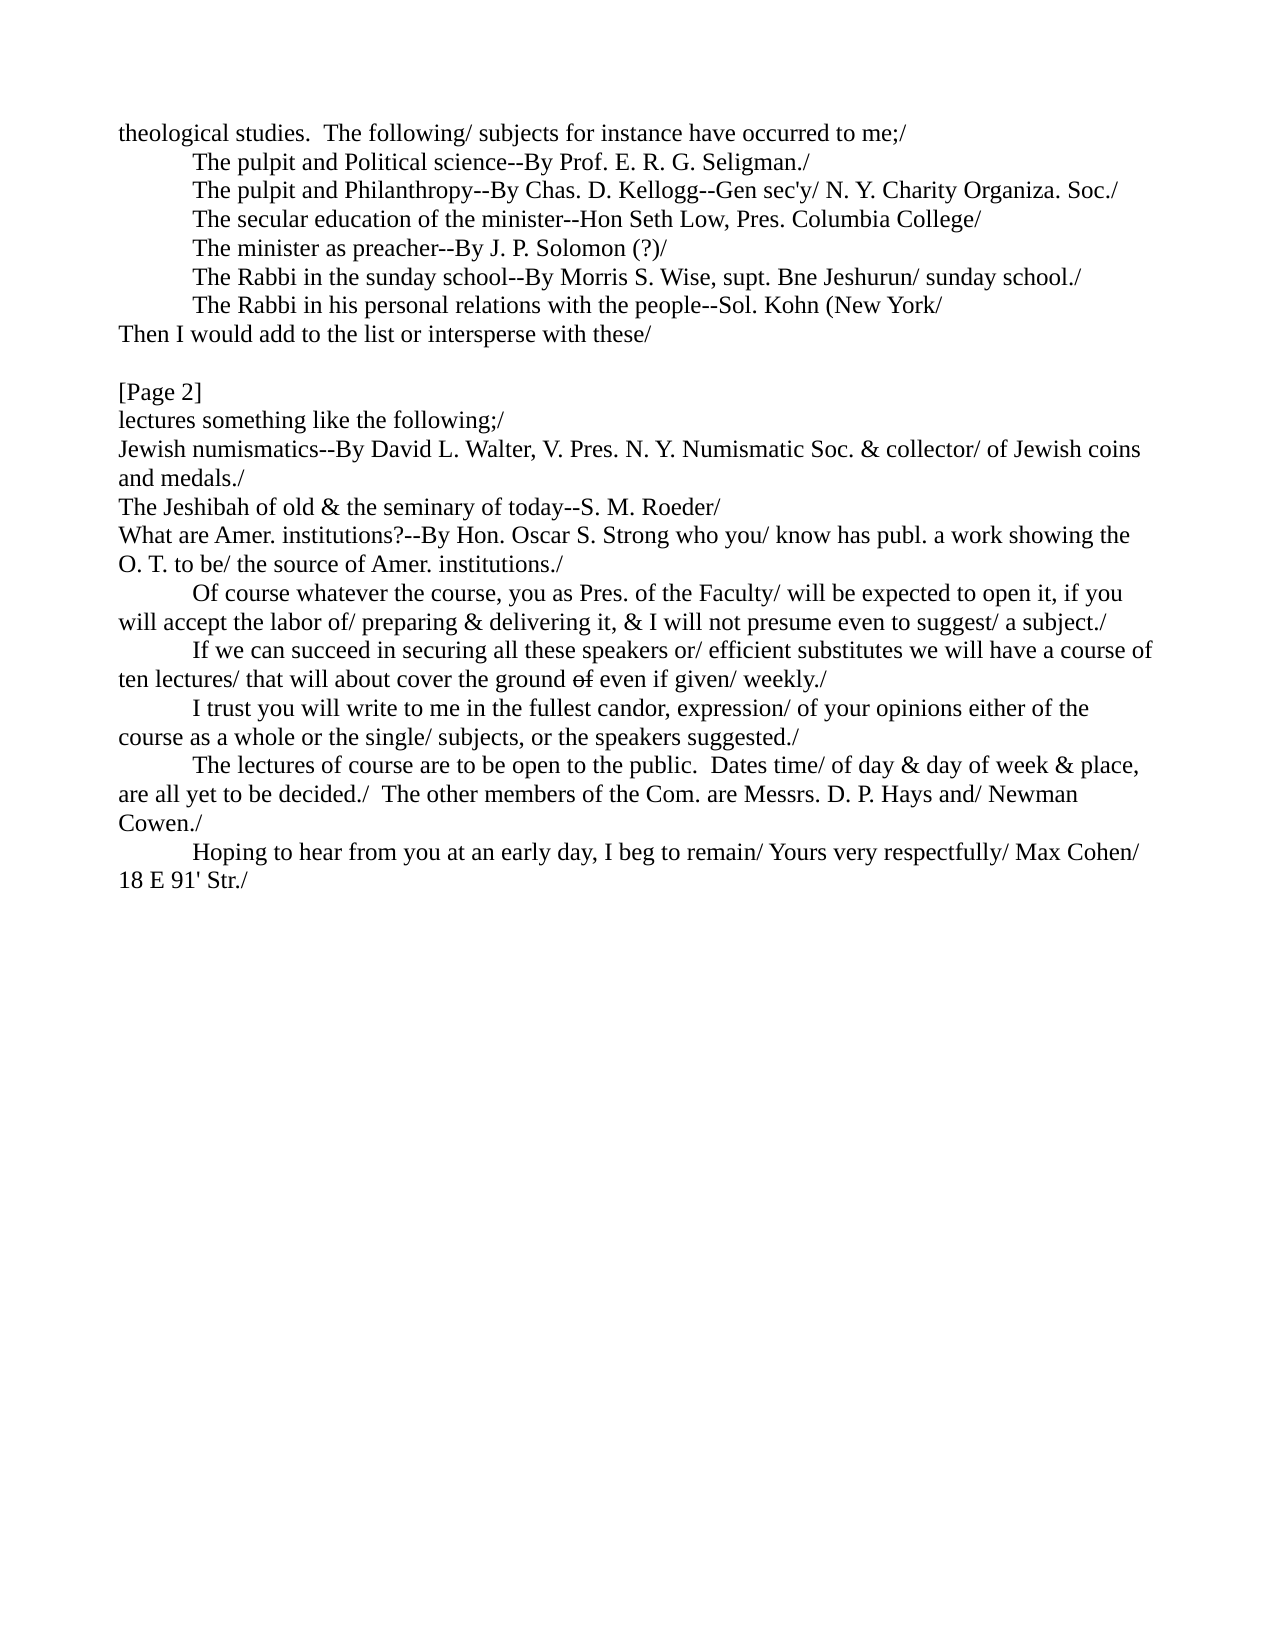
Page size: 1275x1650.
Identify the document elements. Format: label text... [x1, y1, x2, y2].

text The Rabbi in his personal relations with the people--Sol. Kohn (New York/ [118, 291, 1157, 319]
text The minister as preacher--By J. P. Solomon (?)/ [118, 233, 1157, 262]
text lectures something like the following;/ [118, 406, 1157, 434]
text Jewish numismatics--By David L. Walter, V. Pres. N. Y. Numismatic Soc. & collector/ of Jewish coins and medals./ [118, 434, 1157, 492]
text The pulpit and Philanthropy--By Chas. D. Kellogg--Gen sec'y/ N. Y. Charity Organiza. Soc./ [118, 176, 1157, 204]
text Of course whatever the course, you as Pres. of the Faculty/ will be expected to open it, if you will accept the labor of/ preparing & delivering it, & I will not presume even to suggest/ a subject./ [118, 578, 1157, 636]
text The secular education of the minister--Hon Seth Low, Pres. Columbia College/ [118, 204, 1157, 233]
text What are Amer. institutions?--By Hon. Oscar S. Strong who you/ know has publ. a work showing the O. T. to be/ the source of Amer. institutions./ [118, 521, 1157, 578]
text The pulpit and Political science--By Prof. E. R. G. Seligman./ [118, 147, 1157, 176]
text Hoping to hear from you at an early day, I beg to remain/ Yours very respectfully/ Max Cohen/ 18 E 91' Str./ [118, 837, 1157, 894]
text The lectures of course are to be open to the public. Dates time/ of day & day of week & place, are all yet to be decided./ The other members of the Com. are Messrs. D. P. Hays and/ Newman Cowen./ [118, 751, 1157, 837]
text The Jeshibah of old & the seminary of today--S. M. Roeder/ [118, 492, 1157, 521]
text Then I would add to the list or intersperse with these/ [118, 319, 1157, 348]
text theological studies. The following/ subjects for instance have occurred to me;/ [118, 118, 1157, 147]
text I trust you will write to me in the fullest candor, expression/ of your opinions either of the course as a whole or the single/ subjects, or the speakers suggested./ [118, 693, 1157, 751]
text If we can succeed in securing all these speakers or/ efficient substitutes we will have a course of ten lectures/ that will about cover the ground of even if given/ weekly./ [118, 636, 1157, 693]
text [Page 2] [118, 377, 1157, 406]
text The Rabbi in the sunday school--By Morris S. Wise, supt. Bne Jeshurun/ sunday school./ [118, 262, 1157, 291]
